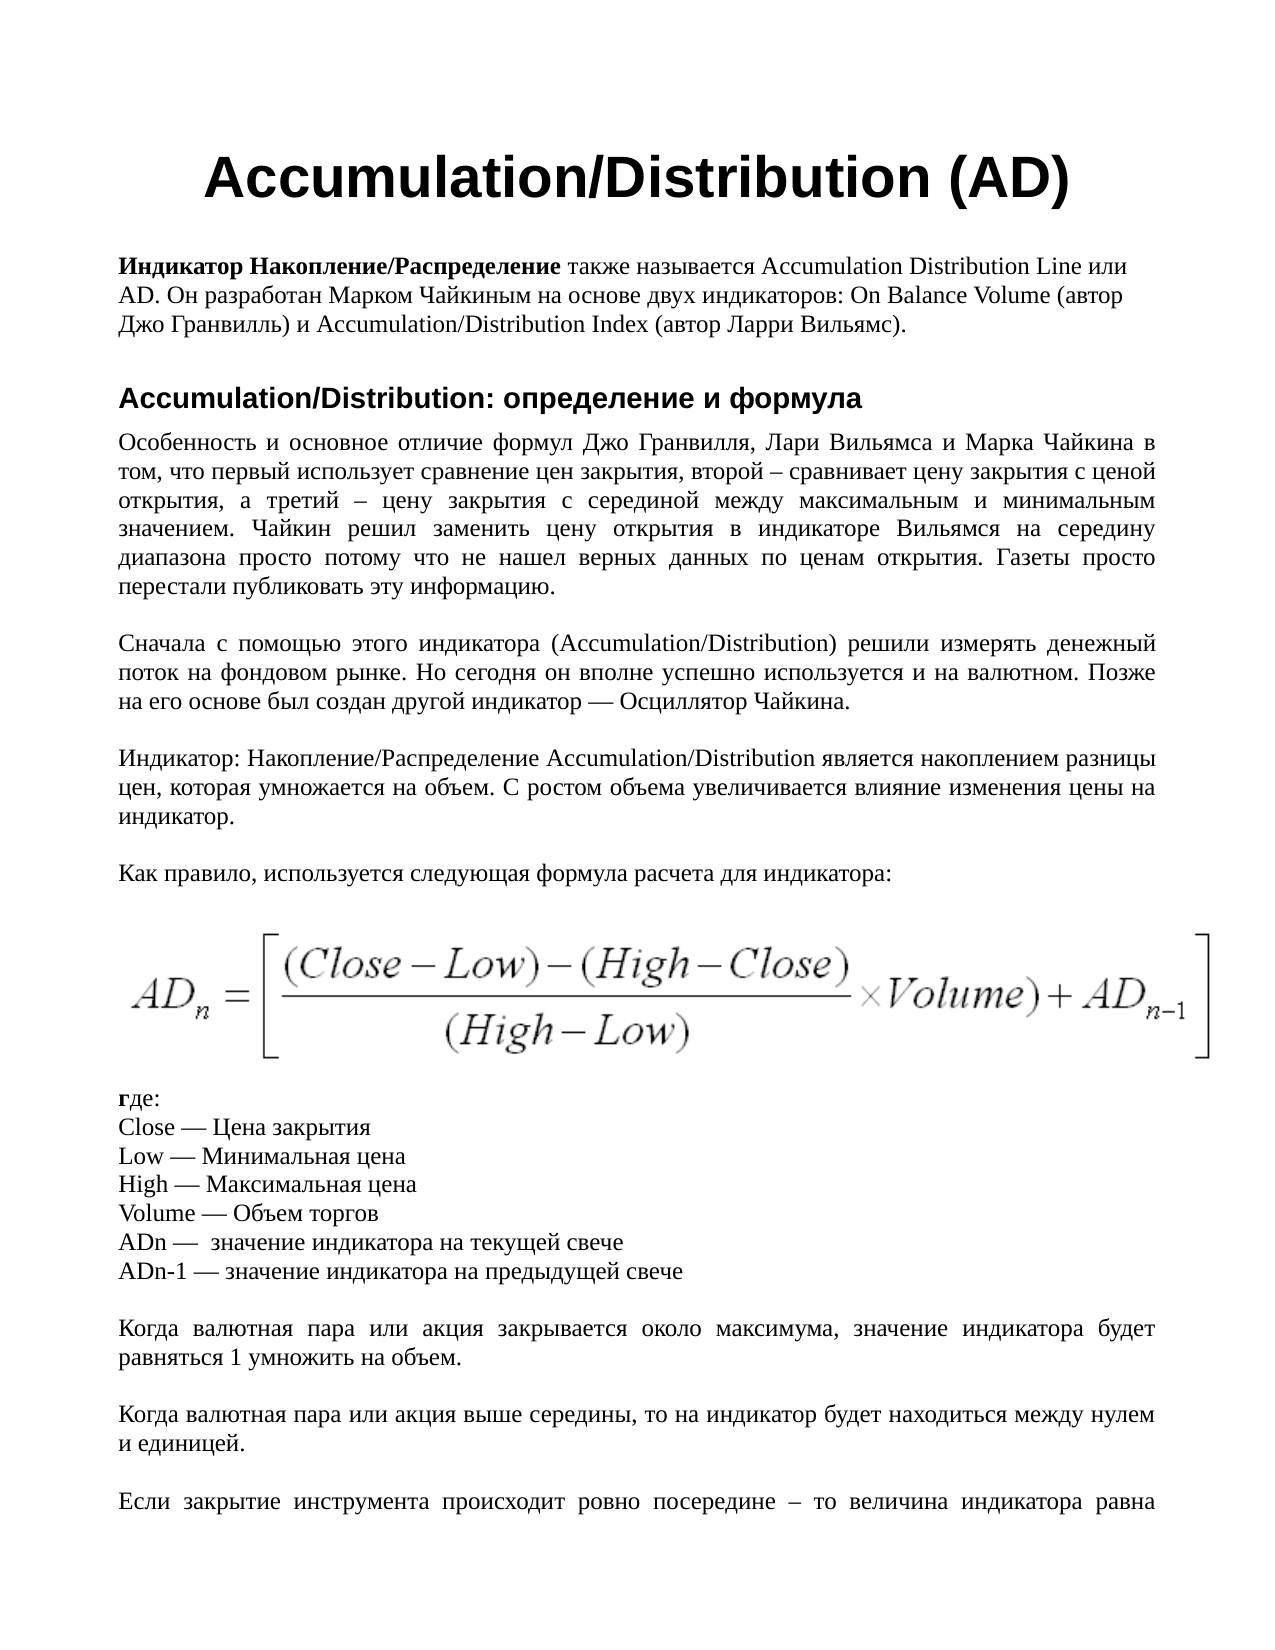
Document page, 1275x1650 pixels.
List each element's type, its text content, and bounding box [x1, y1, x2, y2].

text Когда валютная пара или акция выше середины, то на индикатор будет находиться между нулем и единицей. [118, 1371, 1157, 1457]
text Индикатор: Накопление/Распределение Accumulation/Distribution является накоплением разницы цен, которая умножается на объем. С ростом объема увеличивается влияние изменения цены на индикатор. [118, 743, 1157, 830]
text Как правило, используется следующая формула расчета для индикатора: [118, 858, 1157, 887]
text Если закрытие инструмента происходит ровно посередине – то величина индикатора равна [118, 1457, 1157, 1514]
text Когда валютная пара или акция закрывается около максимума, значение индикатора будет равняться 1 умножить на объем. [118, 1313, 1157, 1371]
text ADn-1 — значение индикатора на предыдущей свече [118, 1256, 1157, 1284]
picture [118, 916, 1222, 1084]
text ADn — значение индикатора на текущей свече [118, 1227, 1157, 1256]
text где: Close — Цена закрытия Low — Минимальная цена High — Максимальная цена Volume — Объем торгов [118, 1084, 1157, 1227]
text Сначала с помощью этого индикатора (Accumulation/Distribution) решили измерять денежный поток на фондовом рынке. Но сегодня он вполне успешно используется и на валютном. Позже на его основе был создан другой индикатор — Осциллятор Чайкина. [118, 628, 1157, 715]
subtitle Accumulation/Distribution: определение и формула [118, 381, 1157, 415]
text Особенность и основное отличие формул Джо Гранвилля, Лари Вильямса и Марка Чайкина в том, что первый использует сравнение цен закрытия, второй – сравнивает цену закрытия с ценой открытия, а третий – цену закрытия с серединой между максимальным и минимальным значением. Чайкин решил заменить цену открытия в индикаторе Вильямся на середину диапазона просто потому что не нашел верных данных по ценам открытия. Газеты просто перестали публиковать эту информацию. [118, 427, 1157, 600]
text Индикатор Накопление/Распределение также называется Accumulation Distribution Line или AD. Он разработан Марком Чайкиным на основе двух индикаторов: On Balance Volume (автор Джо Гранвилль) и Accumulation/Distribution Index (автор Ларри Вильямс). [118, 251, 1157, 338]
title Accumulation/Distribution (AD) [118, 143, 1157, 210]
